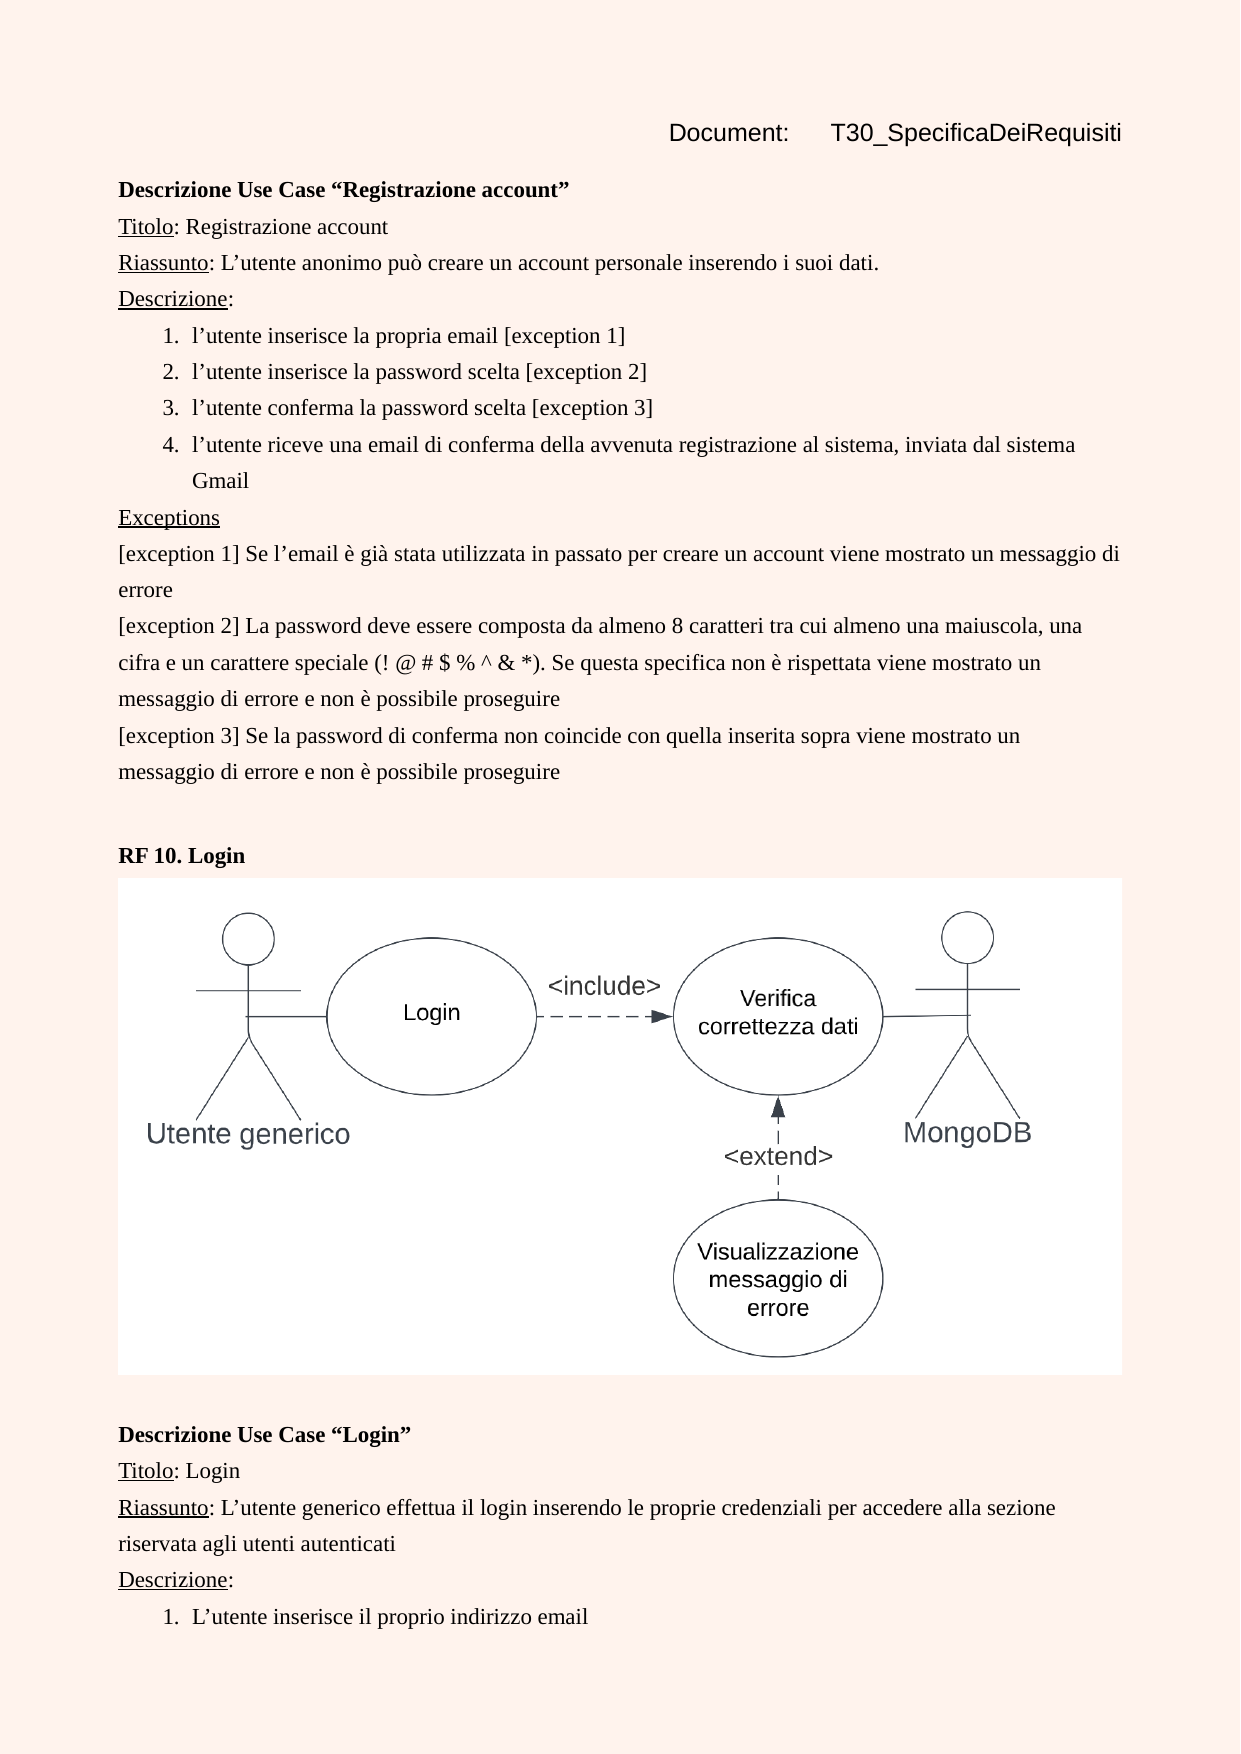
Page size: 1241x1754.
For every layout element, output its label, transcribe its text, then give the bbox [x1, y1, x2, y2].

list l’utente inserisce la password scelta [exception 2] [162, 358, 1122, 384]
text Titolo: Login [118, 1457, 1122, 1484]
text Descrizione: [118, 1566, 1122, 1593]
text Descrizione Use Case “Registrazione account” [118, 176, 1122, 203]
text Riassunto: L’utente anonimo può creare un account personale inserendo i suoi dati. [118, 249, 1122, 275]
list l’utente conferma la password scelta [exception 3] [162, 394, 1122, 421]
text RF 10. Login [118, 842, 1122, 868]
text [exception 2] La password deve essere composta da almeno 8 caratteri tra cui almeno una maiuscola, una cifra e un carattere speciale (! @ # $ % ^ & *). Se questa specifica non è rispettata viene mostrato un messaggio di errore e non è possibile proseguire [118, 613, 1122, 712]
text [exception 1] Se l’email è già stata utilizzata in passato per creare un account viene mostrato un messaggio di errore [118, 540, 1122, 603]
text Titolo: Registrazione account [118, 213, 1122, 239]
text Exceptions [118, 503, 1122, 530]
list L’utente inserisce il proprio indirizzo email [162, 1603, 1122, 1629]
text [exception 3] Se la password di conferma non coincide con quella inserita sopra viene mostrato un messaggio di errore e non è possibile proseguire [118, 722, 1122, 784]
text Descrizione: [118, 285, 1122, 312]
picture [118, 878, 1123, 1375]
list l’utente inserisce la propria email [exception 1] [162, 322, 1122, 348]
text Riassunto: L’utente generico effettua il login inserendo le proprie credenziali per accedere alla sezione riservata agli utenti autenticati [118, 1494, 1122, 1556]
text Descrizione Use Case “Login” [118, 1421, 1122, 1447]
list l’utente riceve una email di conferma della avvenuta registrazione al sistema, inviata dal sistema Gmail [162, 431, 1122, 493]
